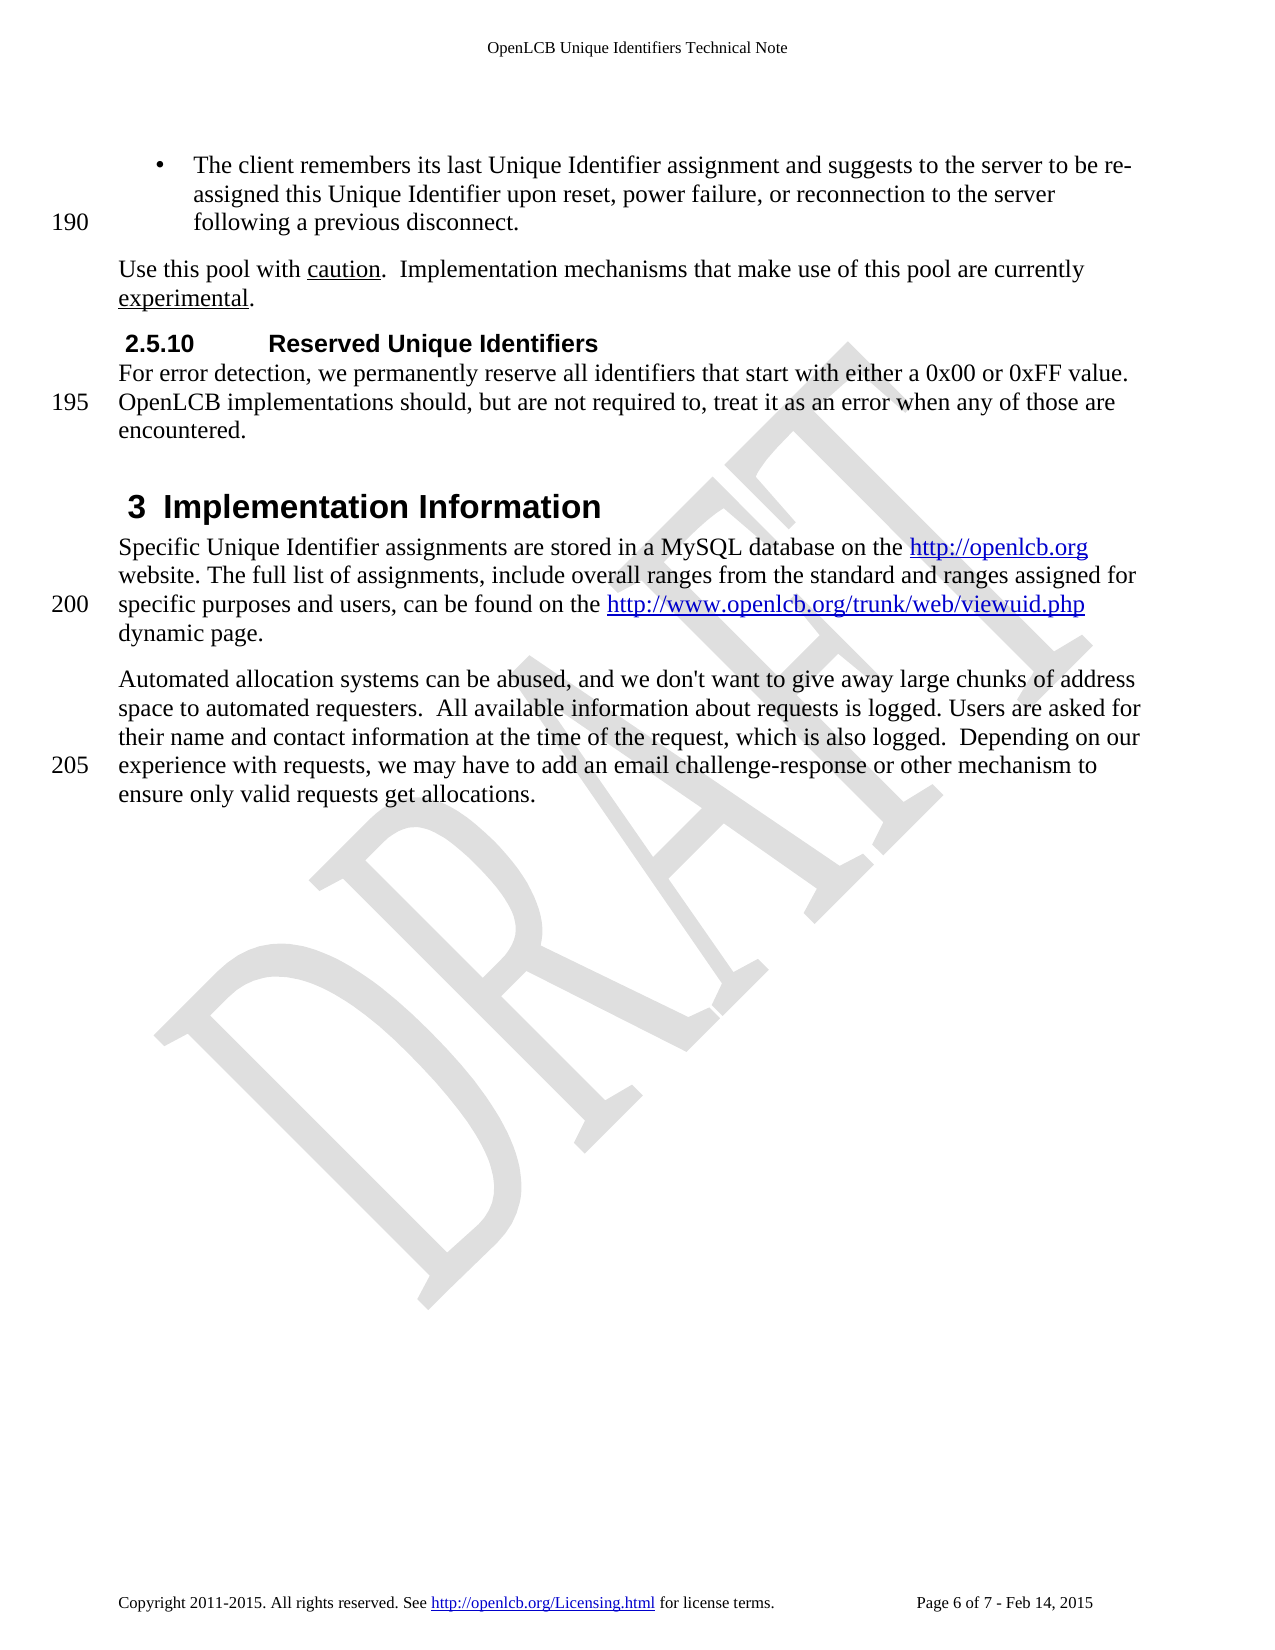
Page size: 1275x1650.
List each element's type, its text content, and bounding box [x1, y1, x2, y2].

text Automated allocation systems can be abused, and we don't want to give away large chunks of address space to automated requesters. All available information about requests is logged. Users are asked for their name and contact information at the time of the request, which is also logged. Depending on our experience with requests, we may have to add an email challenge-response or other mechanism to ensure only valid requests get allocations. [798, 664, 1157, 808]
subtitle [766, 487, 886, 525]
subtitle Implementation Information [118, 487, 701, 525]
text Automated allocation systems can be abused, and we don't want to give away large chunks of address space to automated requesters. All available information about requests is logged. Users are asked for their name and contact information at the time of the request, which is also logged. Depending on our experience with requests, we may have to add an email challenge-response or other mechanism to ensure only valid requests get allocations. [544, 664, 868, 808]
text Specific Unique Identifier assignments are stored in a MySQL database on the http://openlcb.org website. The full list of assignments, include overall ranges from the standard and ranges assigned for specific purposes and users, can be found on the http://www.openlcb.org/trunk/web/viewuid.php dynamic page. [665, 532, 975, 614]
subtitle [704, 509, 742, 525]
text Automated allocation systems can be abused, and we don't want to give away large chunks of address space to automated requesters. All available information about requests is logged. Users are asked for their name and contact information at the time of the request, which is also logged. Depending on our experience with requests, we may have to add an email challenge-response or other mechanism to ensure only valid requests get allocations. [556, 710, 700, 808]
text Specific Unique Identifier assignments are stored in a MySQL database on the http://openlcb.org website. The full list of assignments, include overall ranges from the standard and ranges assigned for specific purposes and users, can be found on the http://www.openlcb.org/trunk/web/viewuid.php dynamic page. [936, 532, 1157, 647]
text For error detection, we permanently reserve all identifiers that start with either a 0x00 or 0xFF value. OpenLCB implementations should, but are not required to, treat it as an error when any of those are encountered. [118, 358, 830, 444]
text Use this pool with caution. Implementation mechanisms that make use of this pool are currently experimental. [118, 254, 1157, 311]
text For error detection, we permanently reserve all identifiers that start with either a 0x00 or 0xFF value. OpenLCB implementations should, but are not required to, treat it as an error when any of those are encountered. [815, 358, 1157, 444]
subtitle [891, 487, 1157, 525]
subtitle [725, 487, 783, 525]
text Automated allocation systems can be abused, and we don't want to give away large chunks of address space to automated requesters. All available information about requests is logged. Users are asked for their name and contact information at the time of the request, which is also logged. Depending on our experience with requests, we may have to add an email challenge-response or other mechanism to ensure only valid requests get allocations. [118, 664, 600, 808]
subtitle Reserved Unique Identifiers [118, 329, 1157, 358]
text Specific Unique Identifier assignments are stored in a MySQL database on the http://openlcb.org website. The full list of assignments, include overall ranges from the standard and ranges assigned for specific purposes and users, can be found on the http://www.openlcb.org/trunk/web/viewuid.php dynamic page. [118, 532, 707, 647]
list The client remembers its last Unique Identifier assignment and suggests to the server to be re-assigned this Unique Identifier upon reset, power failure, or reconnection to the server following a previous disconnect. [156, 150, 1157, 236]
